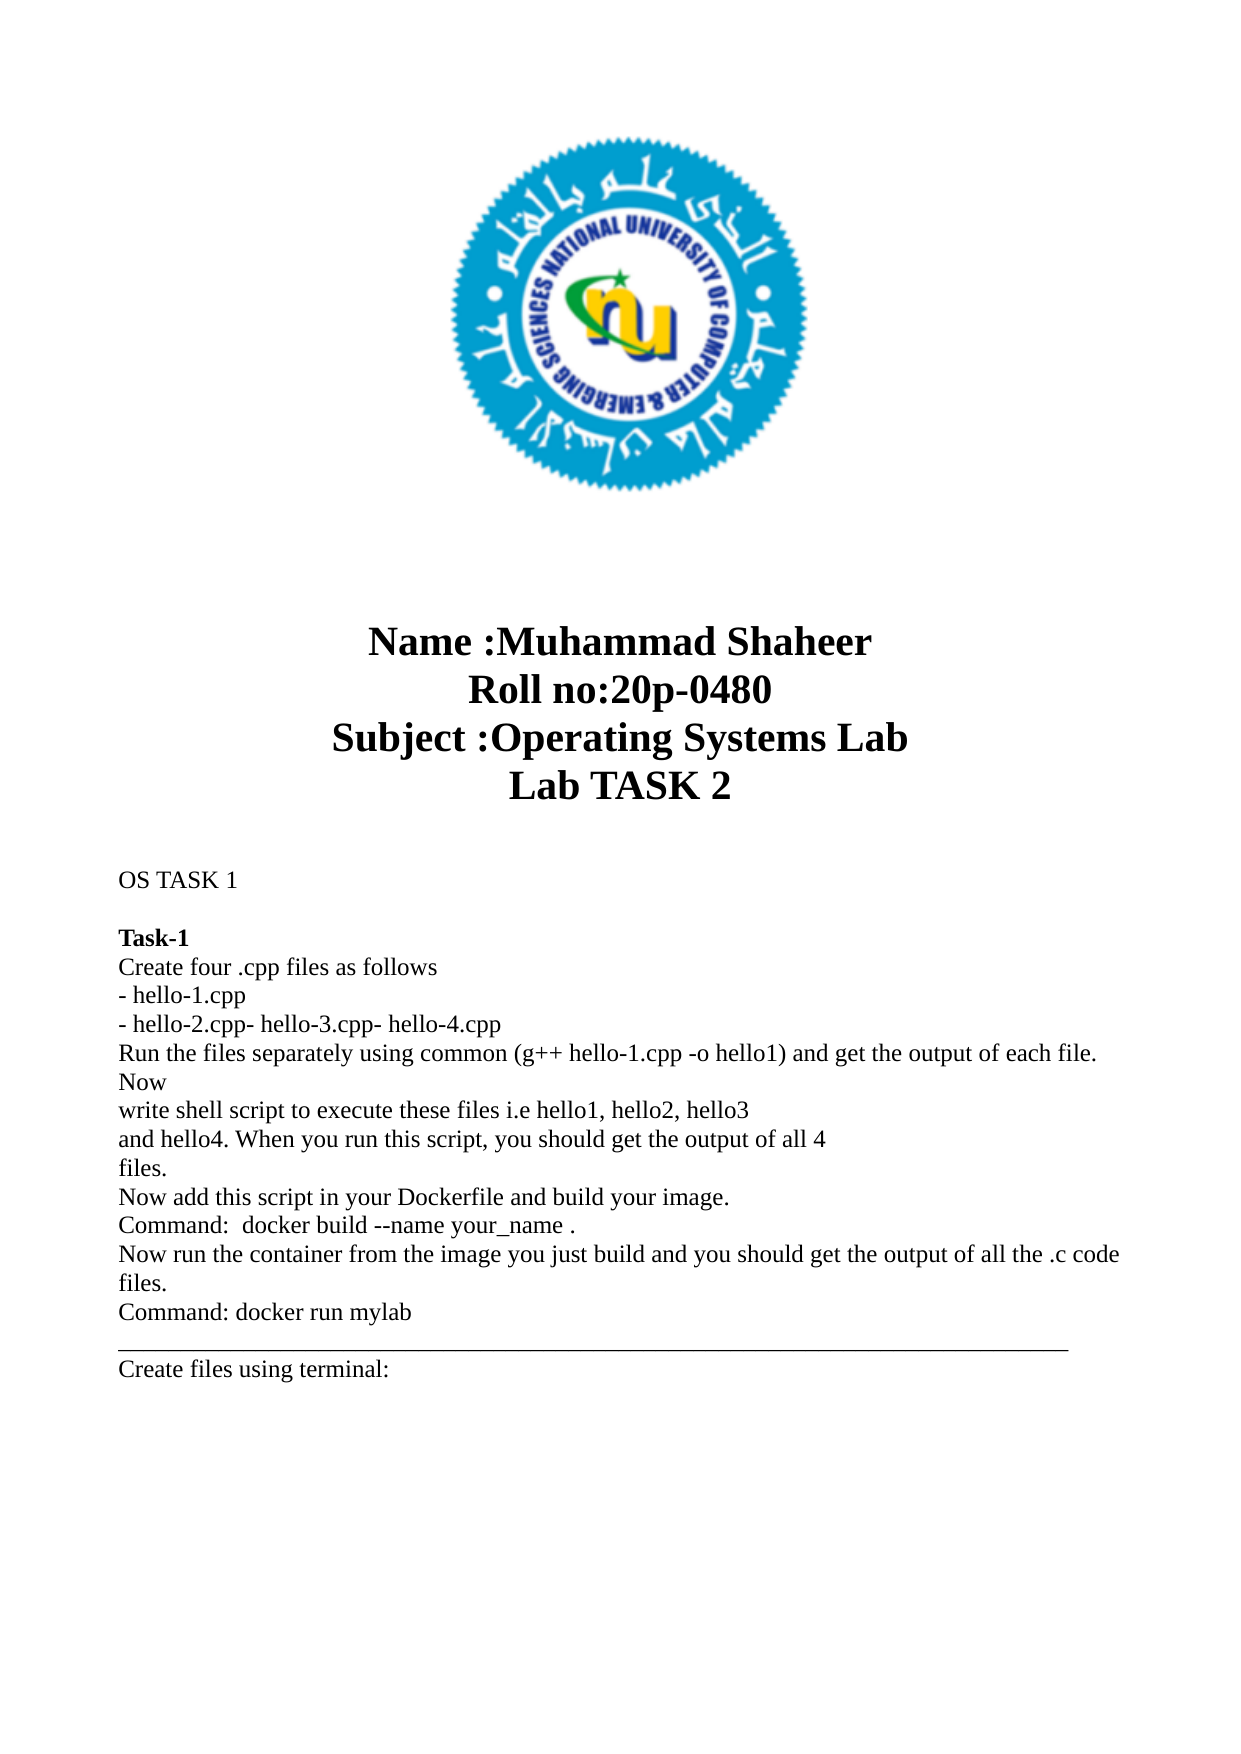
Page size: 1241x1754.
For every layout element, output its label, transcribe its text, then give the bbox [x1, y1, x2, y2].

text Roll no:20p-0480 [118, 664, 1122, 712]
text Lab TASK 2 [118, 760, 1122, 808]
text Name :Muhammad Shaheer [118, 616, 1122, 664]
text ____________________________________________________________________________ [118, 1326, 1122, 1354]
text Task-1 Create four .cpp files as follows - hello-1.cpp - hello-2.cpp- hello-3.cpp- hello-4.cpp Run the files separately using common (g++ hello-1.cpp -o hello1) and get the output of each file. Now write shell script to execute these files i.e hello1, hello2, hello3 and hello4. When you run this script, you should get the output of all 4 files. Now add this script in your Dockerfile and build your image. Command: docker build --name your_name . Now run the container from the image you just build and you should get the output of all the .c code files. Command: docker run mylab [118, 923, 1122, 1326]
text Create files using terminal: [118, 1354, 1122, 1383]
text OS TASK 1 [118, 866, 1122, 894]
picture [396, 118, 844, 500]
text Subject :Operating Systems Lab [118, 712, 1122, 760]
